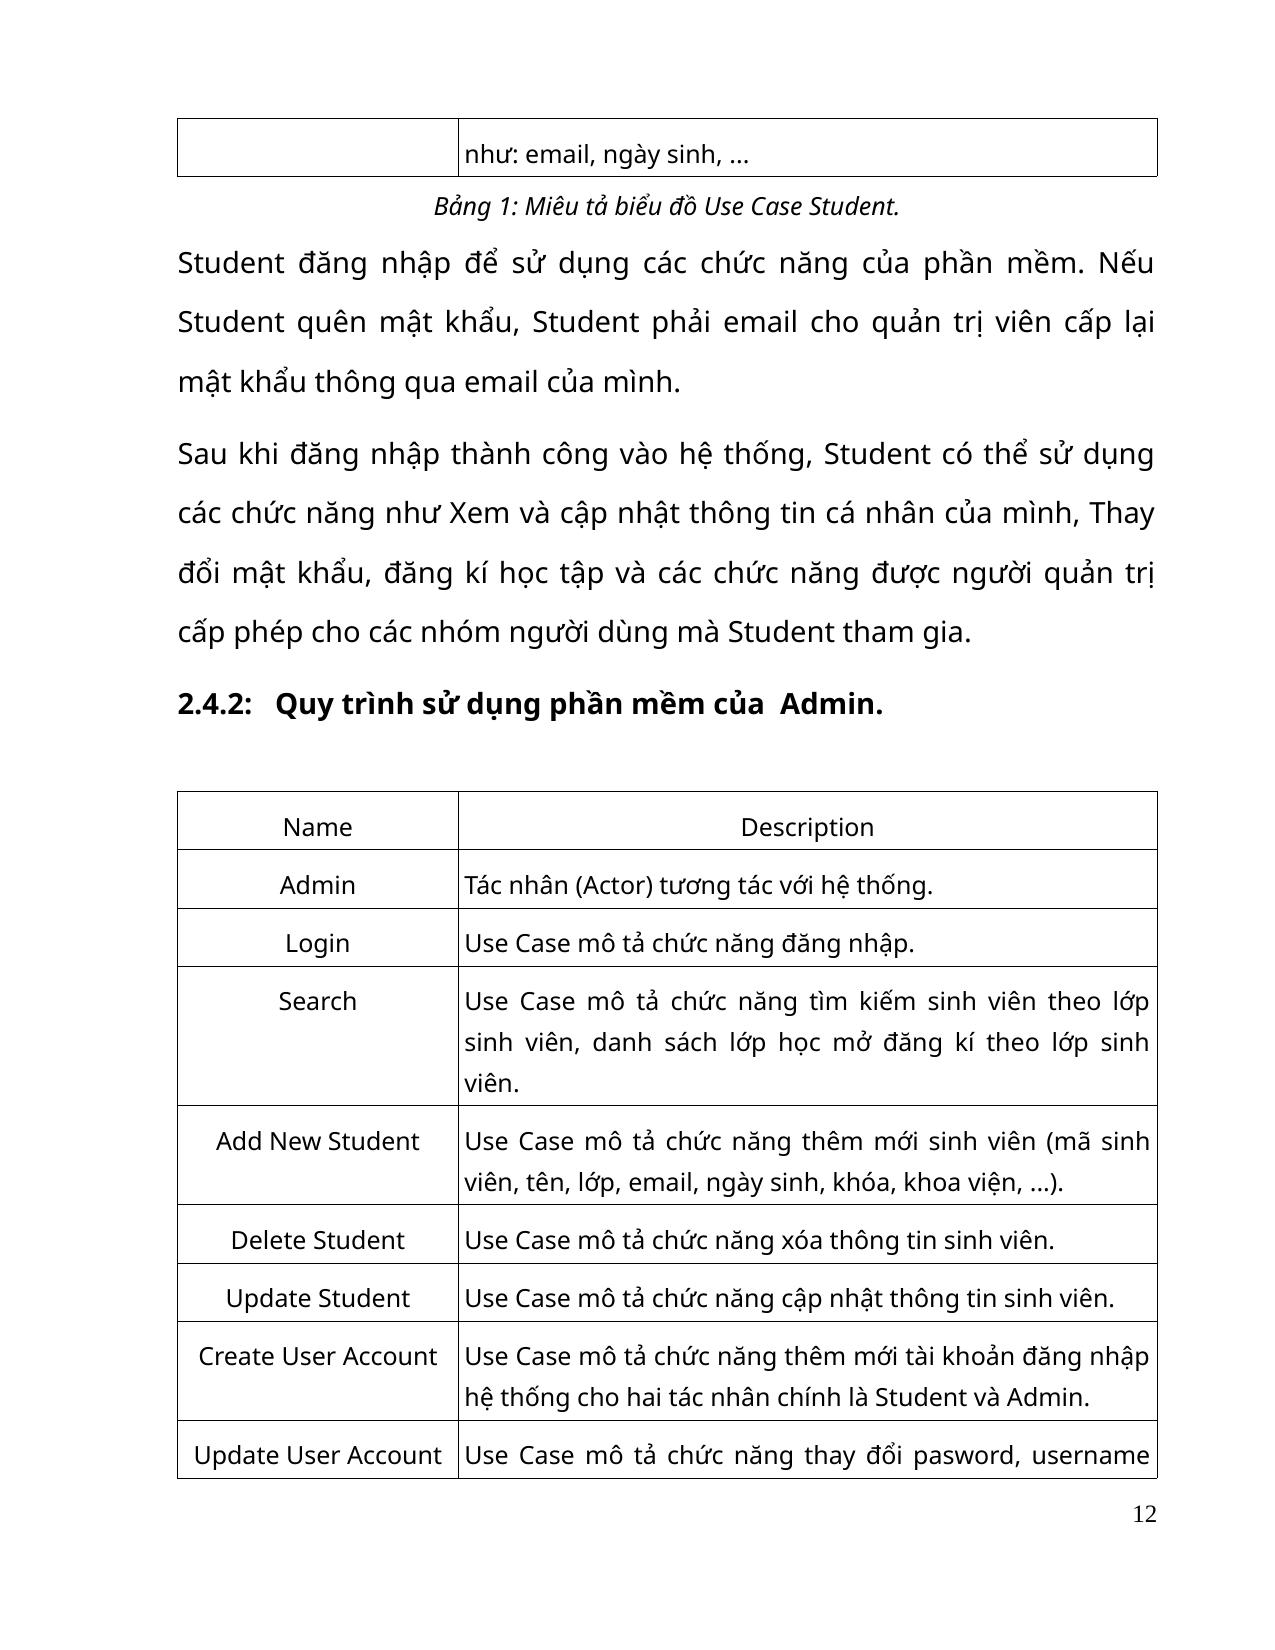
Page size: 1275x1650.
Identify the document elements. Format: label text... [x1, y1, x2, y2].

table_cell Use Case mô tả chức năng đăng nhập. [459, 909, 1157, 966]
table_cell Use Case mô tả chức năng thêm mới sinh viên (mã sinh viên, tên, lớp, email, ngày sinh, khóa, khoa viện, ...). [459, 1106, 1157, 1204]
table_cell Use Case mô tả chức năng thay đổi pasword, username [459, 1421, 1157, 1478]
table_cell Login [178, 909, 458, 966]
table_header Description [459, 792, 1157, 849]
text 2.4.2: Quy trình sử dụng phần mềm của Admin. [177, 683, 1157, 723]
table_cell Delete Student [178, 1205, 458, 1262]
table_cell Add New Student [178, 1106, 458, 1204]
table_cell Search [178, 967, 458, 1105]
table_cell Admin [178, 850, 458, 907]
table_cell Tác nhân (Actor) tương tác với hệ thống. [459, 850, 1157, 907]
table_cell như: email, ngày sinh, ... [459, 119, 1157, 176]
table_cell Update Student [178, 1264, 458, 1321]
table_cell Update User Account [178, 1421, 458, 1478]
text Sau khi đăng nhập thành công vào hệ thống, Student có thể sử dụng các chức năng như Xem và cập nhật thông tin cá nhân của mình, Thay đổi mật khẩu, đăng kí học tập và các chức năng được người quản trị cấp phép cho các nhóm người dùng mà Student tham gia. [177, 433, 1157, 651]
text Student đăng nhập để sử dụng các chức năng của phần mềm. Nếu Student quên mật khẩu, Student phải email cho quản trị viên cấp lại mật khẩu thông qua email của mình. [177, 242, 1157, 401]
table_cell Create User Account [178, 1322, 458, 1419]
table_cell Use Case mô tả chức năng tìm kiếm sinh viên theo lớp sinh viên, danh sách lớp học mở đăng kí theo lớp sinh viên. [459, 967, 1157, 1105]
text Bảng 1: Miêu tả biểu đồ Use Case Student. [177, 189, 1157, 223]
table_cell Use Case mô tả chức năng xóa thông tin sinh viên. [459, 1205, 1157, 1262]
table_header Name [178, 792, 458, 849]
table_cell Use Case mô tả chức năng cập nhật thông tin sinh viên. [459, 1264, 1157, 1321]
table_cell Use Case mô tả chức năng thêm mới tài khoản đăng nhập hệ thống cho hai tác nhân chính là Student và Admin. [459, 1322, 1157, 1419]
table_cell [178, 119, 458, 176]
